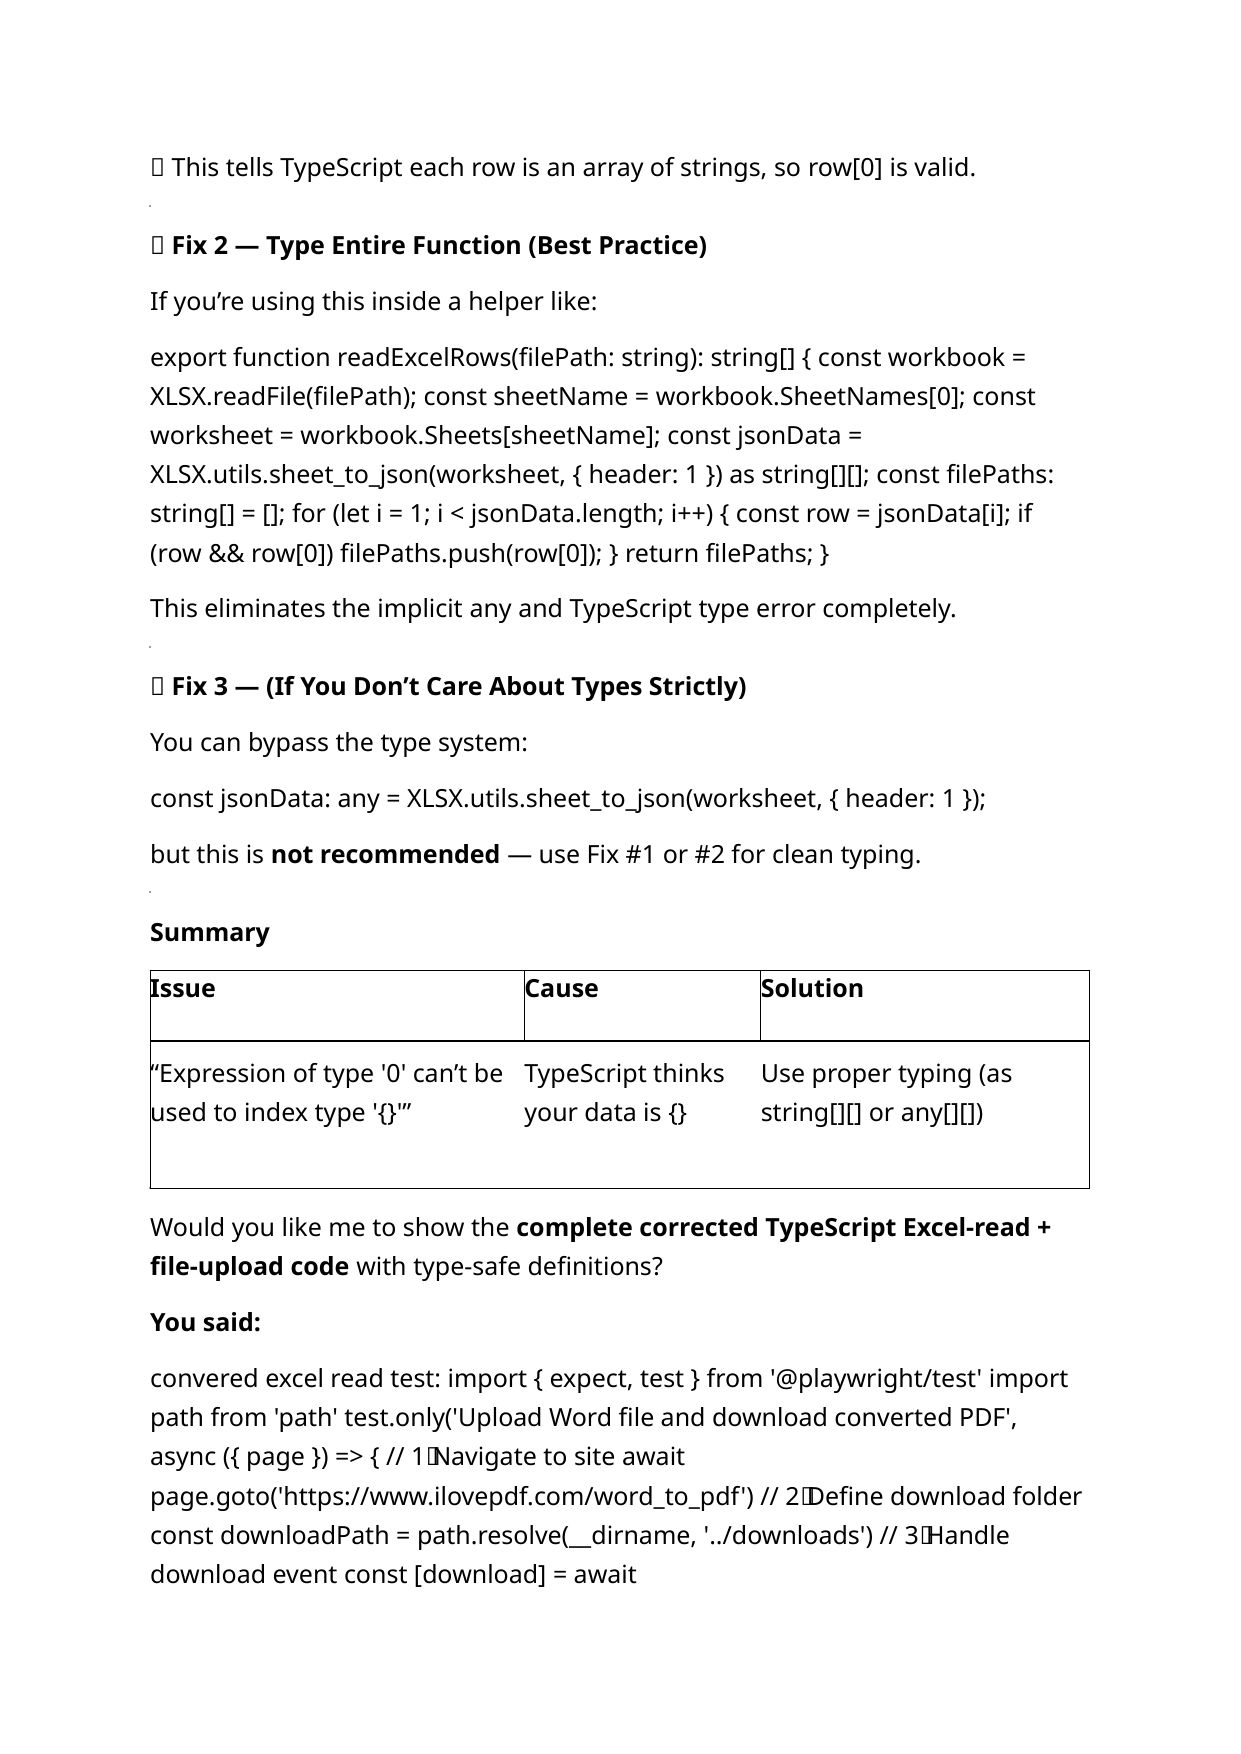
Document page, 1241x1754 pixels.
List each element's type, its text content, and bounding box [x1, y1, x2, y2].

table_header Cause [525, 971, 760, 1040]
text const jsonData: any = XLSX.utils.sheet_to_json(worksheet, { header: 1 }); [150, 781, 1090, 815]
text ✅ Fix 2 — Type Entire Function (Best Practice) [150, 228, 1090, 262]
text This eliminates the implicit any and TypeScript type error completely. [150, 591, 1090, 625]
text Would you like me to show the complete corrected TypeScript Excel-read + file-upload code with type-safe definitions? [150, 1210, 1090, 1283]
text convered excel read test: import { expect, test } from '@playwright/test' import path from 'path' test.only('Upload Word file and download converted PDF', async ({ page }) => { // 1️⃣ Navigate to site await page.goto('https://www.ilovepdf.com/word_to_pdf') // 2️⃣ Define download folder const downloadPath = path.resolve(__dirname, '../downloads') // 3️⃣ Handle download event const [download] = await [150, 1361, 1090, 1591]
text ✅ This tells TypeScript each row is an array of strings, so row[0] is valid. [150, 150, 1090, 184]
table_header Issue [151, 971, 524, 1040]
text Summary [150, 914, 1090, 948]
text ✅ Fix 3 — (If You Don’t Care About Types Strictly) [150, 669, 1090, 703]
text If you’re using this inside a helper like: [150, 284, 1090, 318]
table_cell TypeScript thinks your data is {} [524, 1042, 761, 1187]
text export function readExcelRows(filePath: string): string[] { const workbook = XLSX.readFile(filePath); const sheetName = workbook.SheetNames[0]; const worksheet = workbook.Sheets[sheetName]; const jsonData = XLSX.utils.sheet_to_json(worksheet, { header: 1 }) as string[][]; const filePaths: string[] = []; for (let i = 1; i < jsonData.length; i++) { const row = jsonData[i]; if (row && row[0]) filePaths.push(row[0]); } return filePaths; } [150, 339, 1090, 569]
table_header Solution [761, 971, 1089, 1040]
table_cell Use proper typing (as string[][] or any[][]) [761, 1042, 1089, 1187]
table_cell “Expression of type '0' can’t be used to index type '{}'” [151, 1042, 524, 1187]
text but this is not recommended — use Fix #1 or #2 for clean typing. [150, 836, 1090, 871]
text You said: [150, 1305, 1090, 1339]
text You can bypass the type system: [150, 725, 1090, 759]
